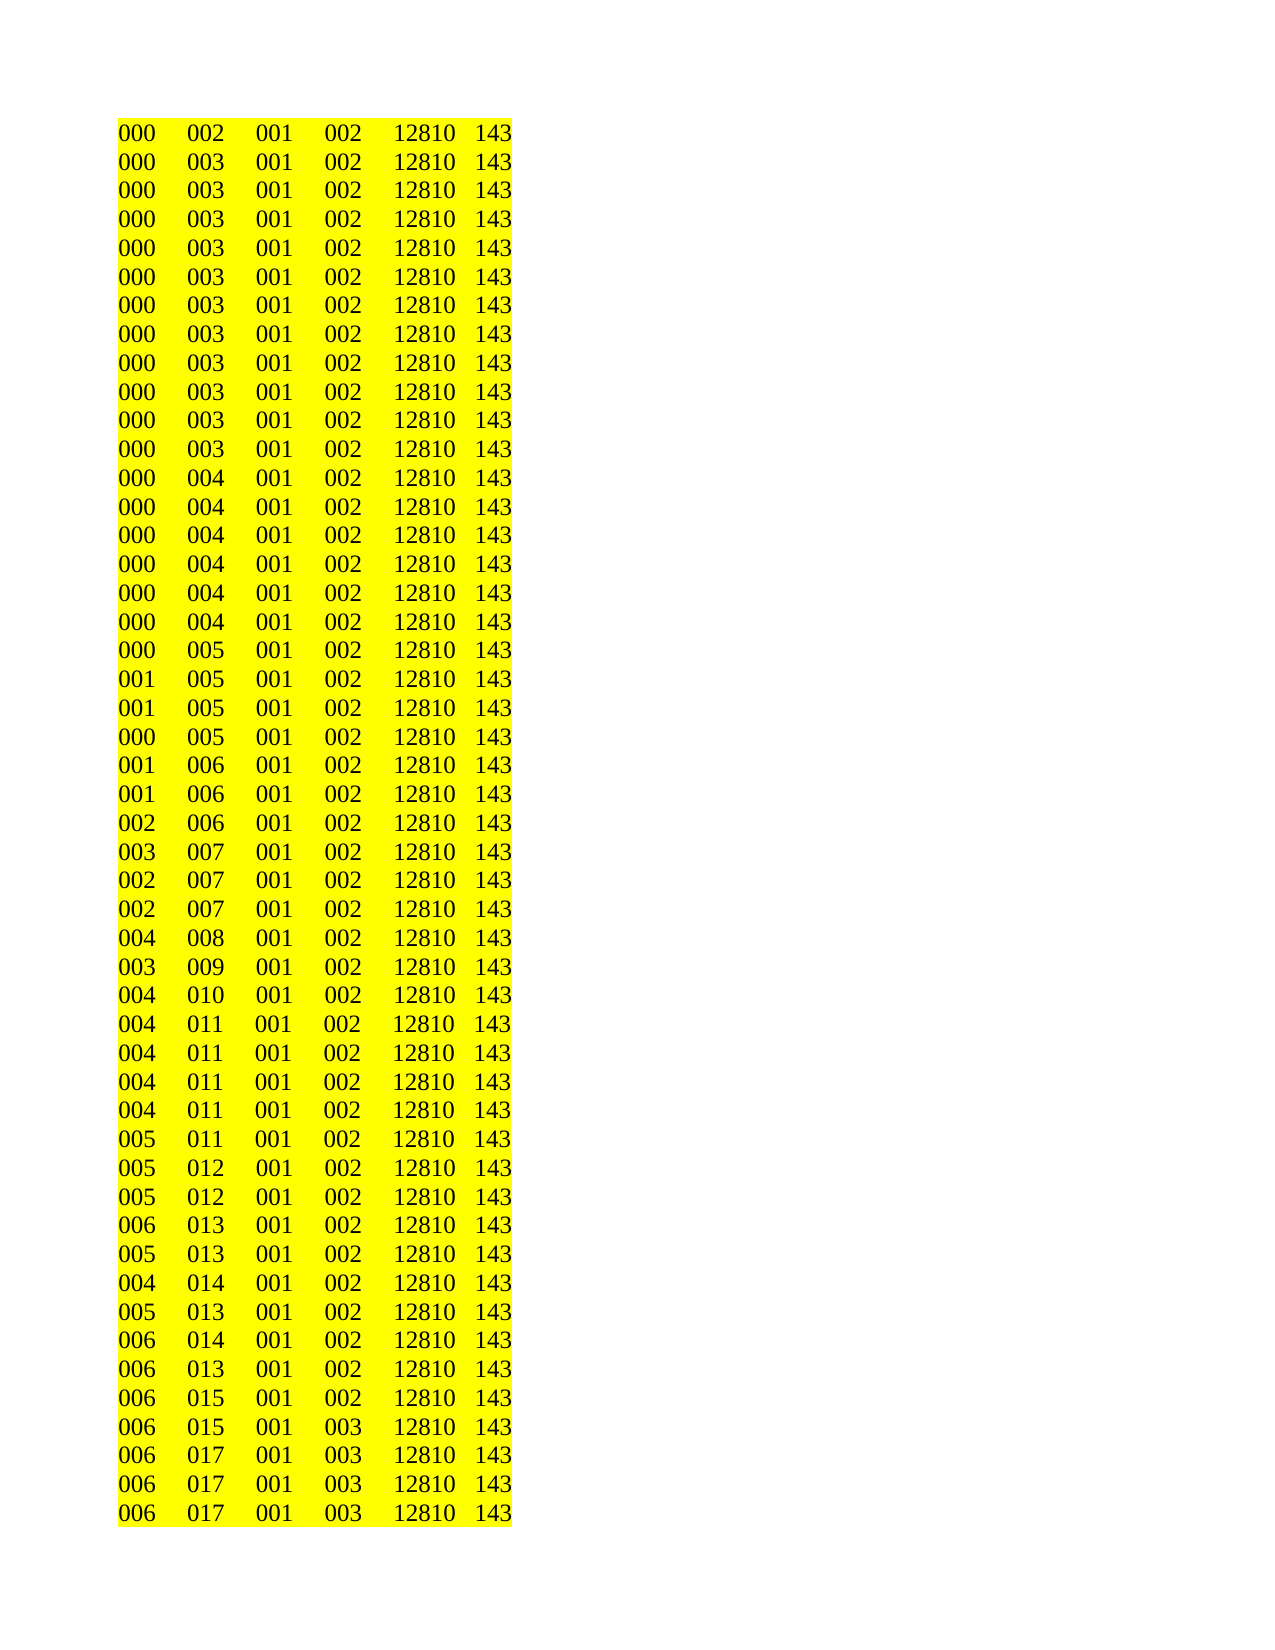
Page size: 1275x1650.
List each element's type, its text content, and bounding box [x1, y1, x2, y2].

text 000 003 001 002 12810 143 [118, 262, 1157, 291]
text 006 017 001 003 12810 143 [118, 1498, 1157, 1527]
text 003 009 001 002 12810 143 [118, 952, 1157, 981]
text 005 011 001 002 12810 143 [118, 1124, 1157, 1153]
text 000 004 001 002 12810 143 [118, 578, 1157, 607]
text 001 005 001 002 12810 143 [118, 693, 1157, 722]
text 000 004 001 002 12810 143 [118, 607, 1157, 636]
text 005 012 001 002 12810 143 [118, 1182, 1157, 1211]
text 000 003 001 002 12810 143 [118, 406, 1157, 434]
text 004 008 001 002 12810 143 [118, 923, 1157, 952]
text 000 004 001 002 12810 143 [118, 492, 1157, 521]
text 005 013 001 002 12810 143 [118, 1297, 1157, 1326]
text 006 017 001 003 12810 143 [118, 1441, 1157, 1469]
text 005 013 001 002 12810 143 [118, 1239, 1157, 1268]
text 000 003 001 002 12810 143 [118, 348, 1157, 377]
text 000 003 001 002 12810 143 [118, 233, 1157, 262]
text 000 003 001 002 12810 143 [118, 204, 1157, 233]
text 000 003 001 002 12810 143 [118, 377, 1157, 406]
text 006 015 001 002 12810 143 [118, 1383, 1157, 1412]
text 004 014 001 002 12810 143 [118, 1268, 1157, 1297]
text 000 004 001 002 12810 143 [118, 549, 1157, 578]
text 006 013 001 002 12810 143 [118, 1354, 1157, 1383]
text 001 006 001 002 12810 143 [118, 751, 1157, 779]
text 000 003 001 002 12810 143 [118, 291, 1157, 319]
text 006 014 001 002 12810 143 [118, 1326, 1157, 1354]
text 000 003 001 002 12810 143 [118, 176, 1157, 204]
text 004 011 001 002 12810 143 [118, 1038, 1157, 1067]
text 001 006 001 002 12810 143 [118, 779, 1157, 808]
text 001 005 001 002 12810 143 [118, 664, 1157, 693]
text 002 006 001 002 12810 143 [118, 808, 1157, 837]
text 002 007 001 002 12810 143 [118, 894, 1157, 923]
text 000 004 001 002 12810 143 [118, 463, 1157, 492]
text 000 005 001 002 12810 143 [118, 636, 1157, 664]
text 000 004 001 002 12810 143 [118, 521, 1157, 549]
text 006 017 001 003 12810 143 [118, 1469, 1157, 1498]
text 000 003 001 002 12810 143 [118, 147, 1157, 176]
text 004 010 001 002 12810 143 [118, 981, 1157, 1009]
text 003 007 001 002 12810 143 [118, 837, 1157, 866]
text 006 013 001 002 12810 143 [118, 1211, 1157, 1239]
text 004 011 001 002 12810 143 [118, 1096, 1157, 1124]
text 006 015 001 003 12810 143 [118, 1412, 1157, 1441]
text 000 003 001 002 12810 143 [118, 319, 1157, 348]
text 000 005 001 002 12810 143 [118, 722, 1157, 751]
text 004 011 001 002 12810 143 [118, 1009, 1157, 1038]
text 005 012 001 002 12810 143 [118, 1153, 1157, 1182]
text 000 002 001 002 12810 143 [118, 118, 1157, 147]
text 000 003 001 002 12810 143 [118, 434, 1157, 463]
text 004 011 001 002 12810 143 [118, 1067, 1157, 1096]
text 002 007 001 002 12810 143 [118, 866, 1157, 894]
